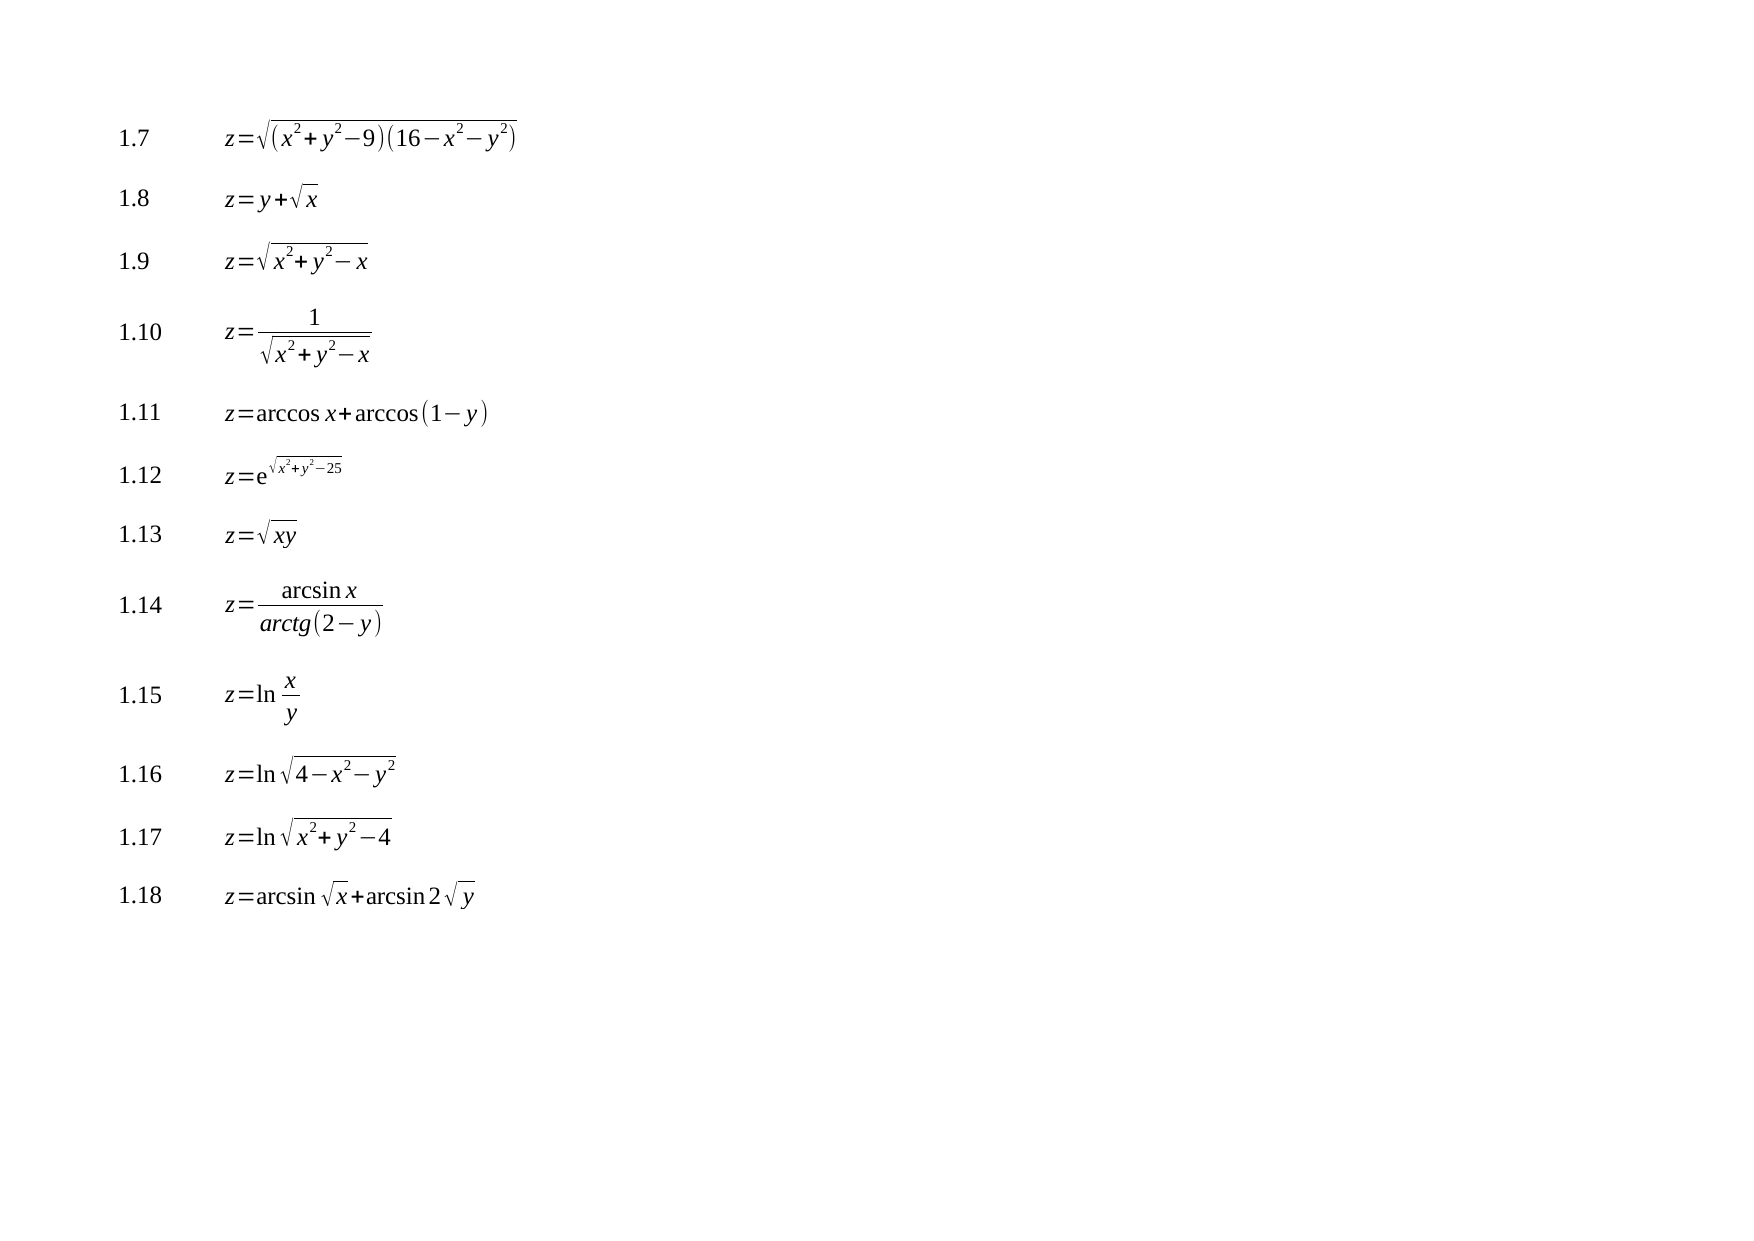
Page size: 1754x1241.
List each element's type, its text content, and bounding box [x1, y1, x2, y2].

text 1.11 [118, 397, 877, 427]
text 1.14 [118, 577, 877, 638]
text 1.17 [118, 817, 877, 851]
text 1.7 [118, 118, 877, 154]
text 1.9 [118, 241, 877, 275]
text 1.16 [118, 754, 877, 788]
text 1.15 [118, 667, 877, 726]
text 1.13 [118, 518, 877, 548]
text 1.8 [118, 182, 877, 212]
text 1.10 [118, 303, 877, 368]
text 1.18 [118, 879, 877, 909]
text 1.12 [118, 456, 877, 489]
